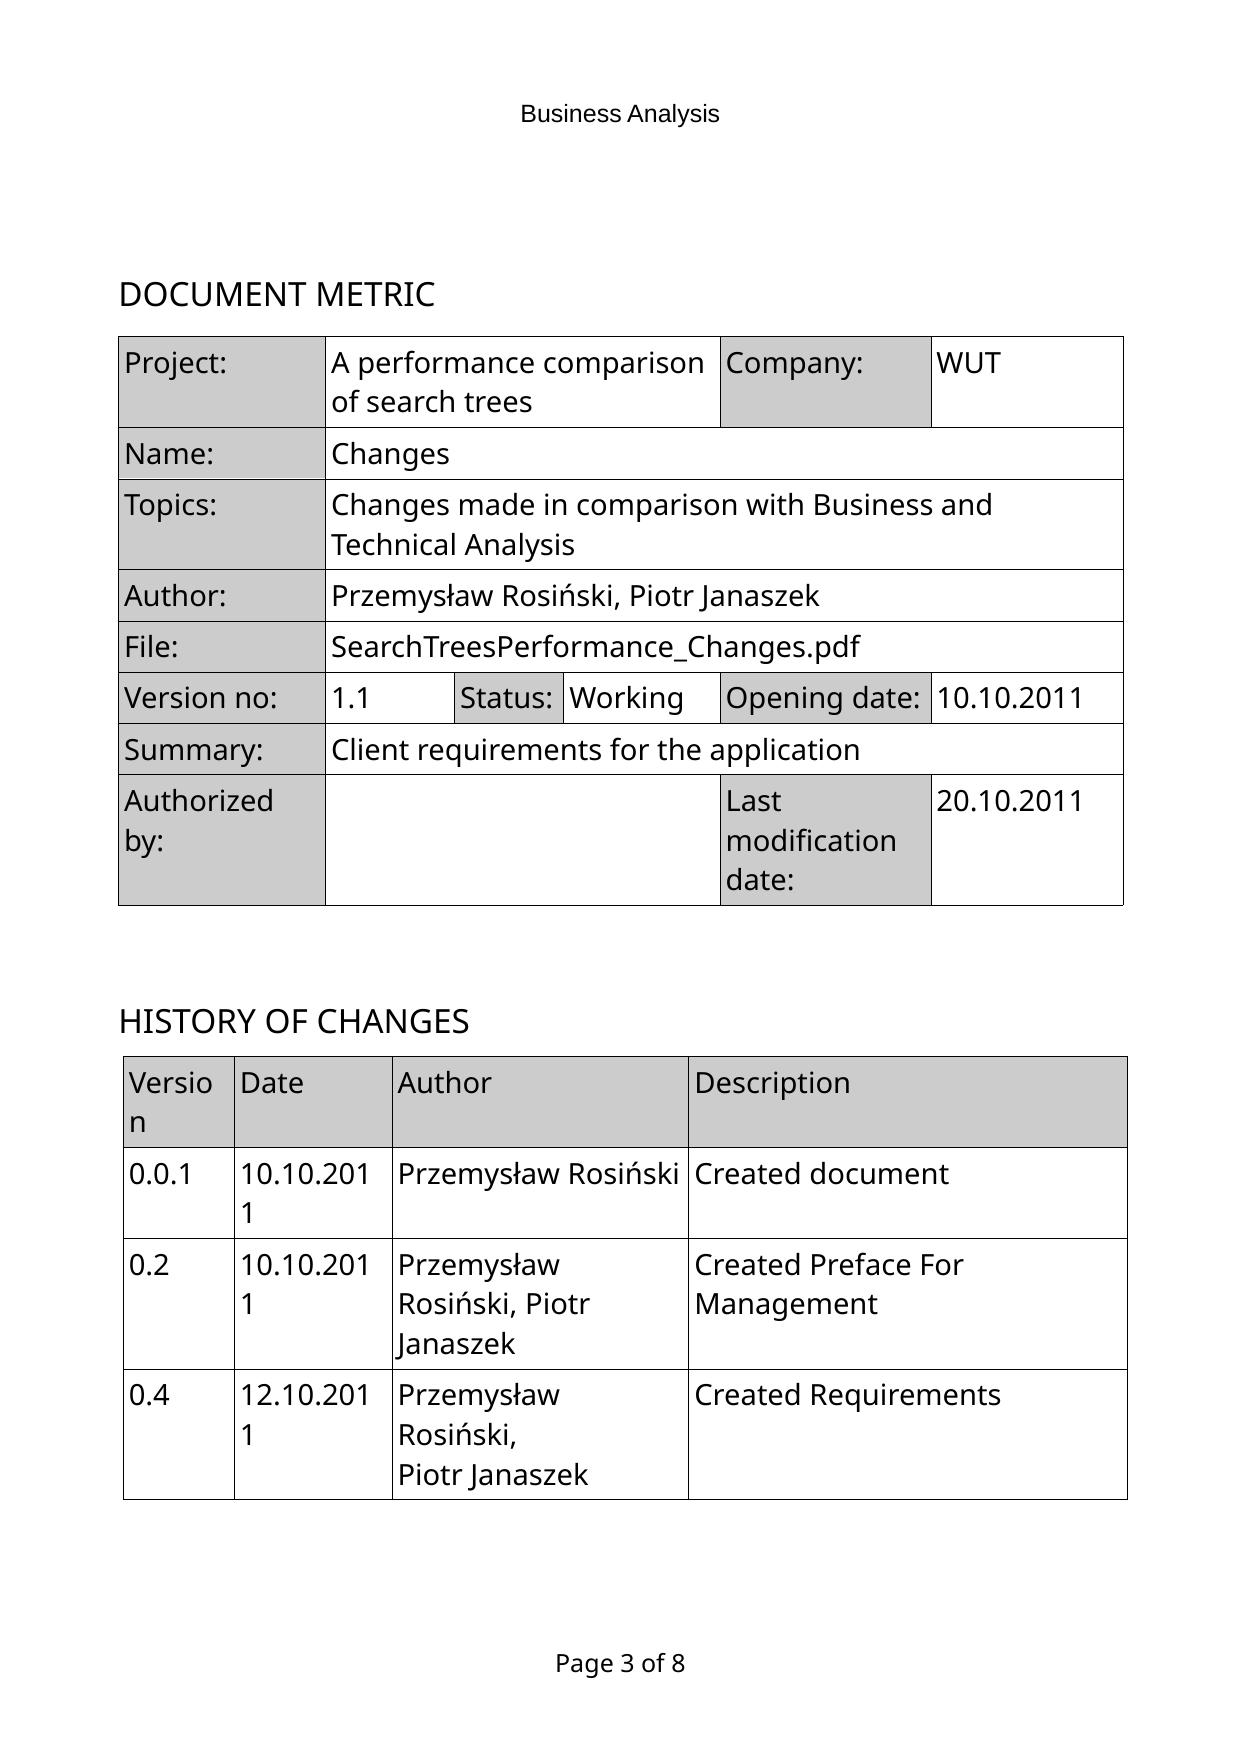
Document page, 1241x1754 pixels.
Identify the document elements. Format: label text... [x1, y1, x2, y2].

table_header Version [124, 1057, 234, 1147]
table_cell 0.4 [124, 1370, 234, 1499]
table_cell Changes made in comparison with Business and Technical Analysis [326, 480, 1123, 569]
table_cell Created document [689, 1148, 1127, 1238]
table_cell 20.10.2011 [932, 775, 1123, 905]
table_cell Przemysław Rosiński, Piotr Janaszek [326, 570, 1123, 621]
table_cell Working [564, 673, 720, 723]
table_cell SearchTreesPerformance_Changes.pdf [326, 622, 1123, 672]
table_cell 12.10.2011 [235, 1370, 392, 1499]
table_header WUT [932, 337, 1123, 427]
table_cell Last modification date: [721, 775, 931, 905]
table_header Description [689, 1057, 1127, 1147]
table_header A performance comparison of search trees [326, 337, 720, 427]
table_cell File: [119, 622, 325, 672]
table_cell Przemysław Rosiński [393, 1148, 688, 1238]
table_cell 10.10.2011 [932, 673, 1123, 723]
table_cell 1.1 [326, 673, 454, 723]
table_cell 0.0.1 [124, 1148, 234, 1238]
table_cell Przemysław Rosiński, Piotr Janaszek [393, 1370, 688, 1499]
table_cell [326, 775, 720, 905]
table_cell Topics: [119, 480, 325, 569]
table_header Date [235, 1057, 392, 1147]
text DOCUMENT METRIC [118, 271, 1122, 316]
table_header Project: [119, 337, 325, 427]
table_cell Author: [119, 570, 325, 621]
table_cell Opening date: [721, 673, 931, 723]
table_cell Status: [455, 673, 563, 723]
table_cell Authorized by: [119, 775, 325, 905]
text HISTORY OF CHANGES [118, 998, 1122, 1044]
table_cell Version no: [119, 673, 325, 723]
table_cell Changes [326, 428, 1123, 478]
table_cell 10.10.2011 [235, 1148, 392, 1238]
table_cell Created Preface For Management [689, 1239, 1127, 1369]
table_cell Created Requirements [689, 1370, 1127, 1499]
table_header Company: [721, 337, 931, 427]
table_cell 0.2 [124, 1239, 234, 1369]
table_cell Client requirements for the application [326, 724, 1123, 774]
table_header Author [393, 1057, 688, 1147]
table_cell 10.10.2011 [235, 1239, 392, 1369]
table_cell Przemysław Rosiński, Piotr Janaszek [393, 1239, 688, 1369]
table_cell Name: [119, 428, 325, 478]
table_cell Summary: [119, 724, 325, 774]
